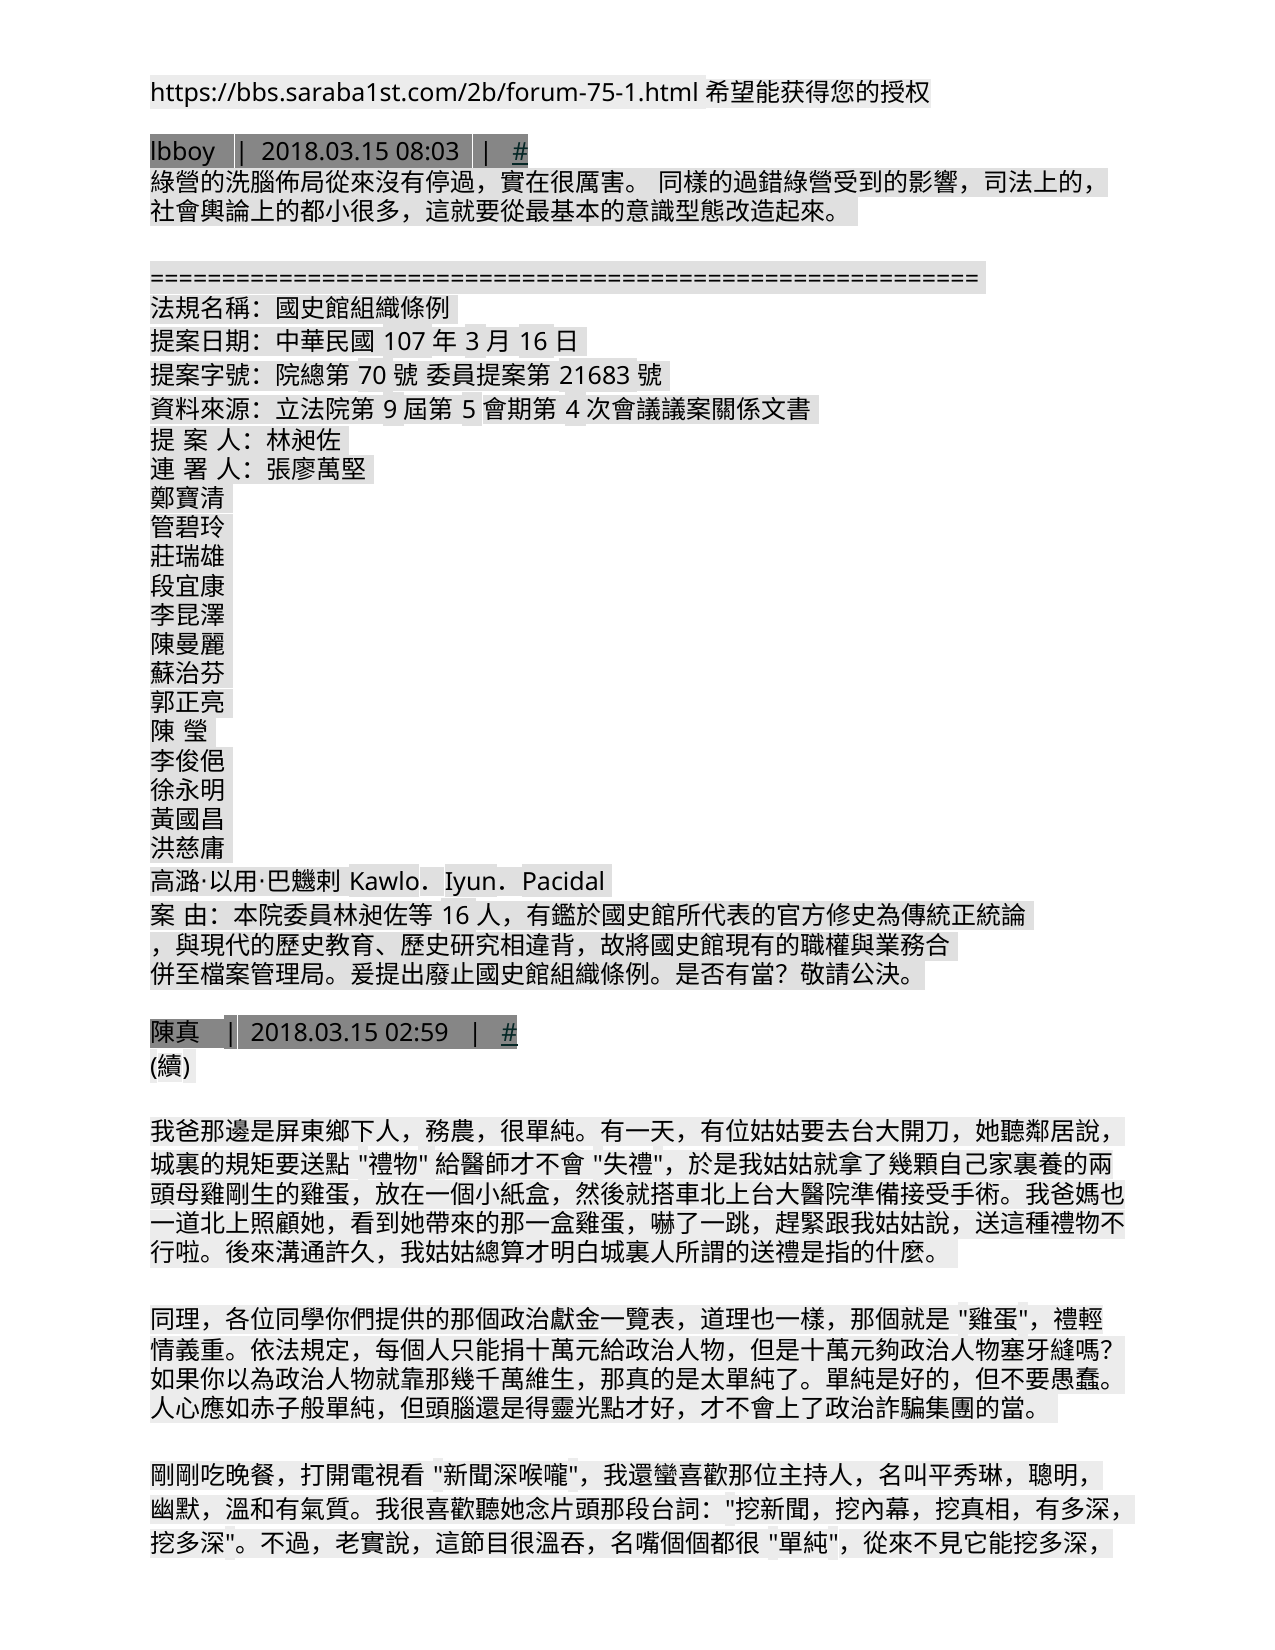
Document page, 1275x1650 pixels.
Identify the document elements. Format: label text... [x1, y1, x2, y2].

text (續) 我爸那邊是屏東鄉下人，務農，很單純。有一天，有位姑姑要去台大開刀，她聽鄰居說，城裏的規矩要送點 "禮物" 給醫師才不會 "失禮"，於是我姑姑就拿了幾顆自己家裏養的兩頭母雞剛生的雞蛋，放在一個小紙盒，然後就搭車北上台大醫院準備接受手術。我爸媽也一道北上照顧她，看到她帶來的那一盒雞蛋，嚇了一跳，趕緊跟我姑姑說，送這種禮物不行啦。後來溝通許久，我姑姑總算才明白城裏人所謂的送禮是指的什麼。 同理，各位同學你們提供的那個政治獻金一覽表，道理也一樣，那個就是 "雞蛋"，禮輕情義重。依法規定，每個人只能捐十萬元給政治人物，但是十萬元夠政治人物塞牙縫嗎？如果你以為政治人物就靠那幾千萬維生，那真的是太單純了。單純是好的，但不要愚蠢。人心應如赤子般單純，但頭腦還是得靈光點才好，才不會上了政治詐騙集團的當。 剛剛吃晚餐，打開電視看 "新聞深喉嚨"，我還蠻喜歡那位主持人，名叫平秀琳，聰明，幽默，溫和有氣質。我很喜歡聽她念片頭那段台詞："挖新聞，挖內幕，挖真相，有多深，挖多深"。不過，老實說，這節目很溫吞，名嘴個個都很 "單純"，從來不見它能挖多深，感覺就像搔癢，啥也沒挖到。人渣黨的名嘴節目可就不是這樣哦，沒新聞也能捏造出新聞來，沒有內幕，就自己瞎掰，看要多少 "內幕" 都能任意瞎掰，想瞎掰多深，就能瞎掰多深。 剛剛節目上談到這兩天的一個新聞，詳見文末報導，簡單說就是有個德國阿伯，說他擁有海裏淘銀煉金的特異功能，是個董事長，不過公司上下就只有他一個人，雖然沒有辦公室，但擁有一身神奇武功，可以從海水創造出幾千億商機。 於是，透過綠營金主的介紹，德國騙子跑來台中找那位林什麼龍市長。林什麼龍市長還誇口說台中之所以被這樣舉世震驚的超高科技公司給相中，是因為他自己的 "招商能力很強"，於是兩人"一拍即合"；涉及一千多億 "全球第一座" 海水採礦公司，就此將在台中市誕生！將令世界強權失色！厲害吧！於是林什麼龍市長和德國一人公司董事長及綠營金主，大陣仗召開記者會，宣布這項震驚全球、超越人類一切科技的海水採礦計畫，短短三天雙方就簽下合作備忘錄。 後來，媒體跑去查詢，德國根本沒有這家公司啊，也沒有什麼海水採礦高科技啊，一切都是瞎掰，證實是詐騙一場。 但我納悶的是，這種海水鍊金鬼話，騙騙小學生也許可以，但是一個市政府涉及一千多億的合作開發案，會這麼好騙嗎？有可能嗎？台中市府經發局局長至今仍堅持這項千億投資案沒有問題。這究竟是被騙還是合夥一起騙？我不知道。若是被騙，由此你也就能清楚看見所謂吳音寧之專業無能 (我其實相信她至少是真的想把事情做好，而且相信她的人品之基本正直)，其實根本就只是這個政權的冰山一角，比她荒腔走板的狀況多得是。人渣黨的專業強項是詐騙造謠與煽動，撈錢奪權功夫一把罩，除此之外別無專長。只要顏色正確，只要願意一起同流合污，對他們而言，當官當民代哪需要什麼專長。 我其實完全不相信這案子純粹是那位德國阿伯一個人藝高膽大，獨自跨海行騙。這是不可能的，他必然有內應，必然是在台灣有一群政治詐騙歹徒在運作這件投資案，然後眼看馬上就要進一步談大片土地取得的問題。至於那位德國一人董事長，只是配合演出而已。 類似像這樣的案子，還好媒體有去查證，及時打住，要不然，就跟慶富案一樣，照樣能撈上一大筆。而且，這些都是曝光的案子，僅是冰山一角，冰山底下無數的扯爛污，那才是重點，那才是詐騙分贓政治的真實樣貌。 別說一千多億，我們平常跟銀行借個幾萬塊，你看前前後後得折騰多久，得提供多少擔保品與證明文件，得接受多少質疑與羞辱。但是，所謂 "政府"，搞錢撈錢浪費錢，卻是如此輕而易舉，漫不經心，全然兒戲。而且，絕大多數是在一種完全不透明甚至公然違法的狀況下進行，撈錢灑錢的方式與管道千千萬萬種，但是台灣人居然無所謂。不但無所謂，只要人渣們喊上兩句民主自由、仇中反華的口號，台灣人就馬上熱血沸騰，視為明星與英雄，衷心擁戴。 蔣經國過世後，二、三十年來，台灣就一直是在這樣一種黑金體制下無限沉淪；大家拼命工作，養肥藍綠一堆無惡不作無所不貪的吸血蟲，而這一切全是以民主自由之名，以仇中反華為手段，犧牲的卻是這一代人一生的辛苦所得以及下一代人的長遠未來。李光耀說得對，他說，"兩岸必然統一，但是台灣人對此應當覺醒得越早越好"；儘早看清事實真相，看清未來，給台灣保留一點生機，別讓政治歹徒把血給吸乾了。 陳真 2018. 03. 15. ================ 《蘋果》追查 中市與德1人公司簽千億備忘錄 林佳龍認錯滅火 2018/03/14 【新調查、地方中心╱調查報導】台灣將成產鋰大國？台中市長林佳龍日前高調召開記者會、簽定備忘錄，宣布被德商「哈利霍夫曼諮詢公司」相中，將在台中投資1100億元，興建全球首座「海水採礦」場，提煉鋰、鎂等原料；因金額龐大且技術新穎，《蘋果》展開深入調查，竟發現該德商是偏鄉1人公司，在德司法部、工商會皆無註冊，也未取得專利。面對質疑，台中市長林佳龍昨深夜坦承錯誤，將檢討改進。 德商哈利霍夫曼（右）稱要投資台中千億，台中市長林佳龍本月6日開心簽下合作備忘錄。黃任膺攝 台中經發局長呂曜志昨說明備忘錄簽訂過程，堅信投資案沒有問題。黃瓊宏攝 德商誇稱海水採鋰 這個讓中市府人心大振的投資案上周在台中舉行備忘錄簽署記者會，林佳龍不僅親自出席，還宣稱招商能力強才被相中，未來台中港將設置全球首座採多元製程的海水採礦場，萃取鎂、鋰等高價值金屬，最快4年後投產，年產量230萬公噸，創造15億美元（約442億元台幣）產值、1000個工作機會。林更以「一拍即合」，形容雙方合作無間。 然而，日韓研究雖顯示海水採鋰可行，目前仍未有商業量產實例，《蘋果》詢問市府與霍夫曼洽談過程，呂曜志稱，1個月前霍夫曼主動與市府接洽，說可投資台中，雙方並在簽約前3天首次碰面。呂曜志轉述，霍夫曼說爭取的國家很多，「但台中的條件很好，所以選上台中。」 但備忘錄中，霍夫曼公司列出的公司編號「DE240547279」，《蘋果》調查其實僅是一組歐盟地區的「增值稅號」（VAT number），並非經德國正常程序註冊的公司碼。 雙方備忘錄記載霍夫曼公司登記號碼，但該號碼經查僅是歐盟稅號。翻攝畫面 德辦事處查無資訊 《蘋果》前往「德國在台經濟辦事處」查證，該處人員說，霍夫曼來台未透過德國駐台單位聯繫，並現場使用德國「聯邦登記入口網」查詢，也找不到該公司的註冊資訊。該處人員表示，平常就會用這個網站查詢德國公司資訊，分辨真偽，「通常它都會有註冊號碼，在哪裡設立登記」。 為釐清真相，《蘋果》致電與霍夫曼本人對質，他解釋：「這是一間私人公司，在那種查詢一般公司的網站，你無法查到。我們有在金融機關註冊，也有註冊碼。」 難商業化專利被撤 稍後，他寄來一份宣稱是「公司註冊」文件，但《蘋果》查證發現，該文件僅是德國商業註冊「申請書」，德國民眾只要花25歐元（約900元台幣）即可登記，但若完成登記僅是「個人工作室」，不能稱為公司，也不能有商業行為，僅能進行市場觀察等非商業活動。 在霍夫曼提供的申請書上，也清楚寫著，公司員工僅霍夫曼；這份文件還是向地方政府申請，而非霍夫曼所稱的金融機關。對此，《蘋果》查詢德國中央的「聯邦金融監管局」網站，調出「金融服務提供商名錄」，也查無資料。 《蘋果》更查到，霍夫曼的個人工作室位於德國北方小鎮托爾內斯（Tornesch），致電德托爾內斯市政府，負責商業登記的人員表示，霍夫曼公司地址的街道，確實存在，但從未聽過這家公司。《蘋果》去電德國工商會（IHK），辦事處人員查證也說，查不到該公司的入會資料。 至於海水採礦技術，《蘋果》查詢「歐洲專利局」（EPO）網站發現，霍夫曼本人確實在2013年，提出一份名為「海水開採程序與設備」的專利申請，當中雖然提到海水淡化和鎂的萃取，但隻字未提「鋰」，且後來該申請不僅未通過，還在2015年被認定將撤銷。 我國專研各種採礦技術的「石材暨資源產業研究發展中心」研究員郭大璋指出，目前該技術仍停留在實驗室階段，直呼：「這麼好的技術我怎麼不知道？」 霍夫曼提供的「公司註冊證明」只是商業登記申請，且公司只有1人。翻攝畫面 霍夫曼諮詢公司登記地點在托爾內斯住宅區的民宅內。翻攝Google Earth 學者：應做足功課 原本台中市經發局長表示簽訂MOU的過程僅花1個月，但昨晚又改口「去年12月底，市長就要經發局評估。」還表示一開始就質疑人家，會讓對方感覺不禮貌，宣稱：「簽約前不會有人受害。」掩飾決策過程草率。但晚間林佳龍在臉書坦承決策前掌握資訊不夠充分，應檢討改進。 [150, 1049, 1125, 1560]
text lbboy | 2018.03.15 08:03 | # [150, 134, 1125, 168]
text 陳真 | 2018.03.15 02:59 | # [150, 1015, 1125, 1049]
text https://bbs.saraba1st.com/2b/forum-75-1.html 希望能获得您的授权 [150, 75, 1125, 109]
text 綠營的洗腦佈局從來沒有停過，實在很厲害。 同樣的過錯綠營受到的影響，司法上的，社會輿論上的都小很多，這就要從最基本的意識型態改造起來。 ========================================================== 法規名稱：國史館組織條例 提案日期：中華民國 107 年 3 月 16 日 提案字號：院總第 70 號 委員提案第 21683 號 資料來源：立法院第 9 屆第 5 會期第 4 次會議議案關係文書 提 案 人：林昶佐 連 署 人：張廖萬堅 鄭寶清 管碧玲 莊瑞雄 段宜康 李昆澤 陳曼麗 蘇治芬 郭正亮 陳 瑩 李俊俋 徐永明 黃國昌 洪慈庸 高潞‧以用‧巴魕剌 Kawlo．Iyun．Pacidal 案 由：本院委員林昶佐等 16 人，有鑑於國史館所代表的官方修史為傳統正統論 ，與現代的歷史教育、歷史研究相違背，故將國史館現有的職權與業務合 併至檔案管理局。爰提出廢止國史館組織條例。是否有當？敬請公決。 [150, 168, 1125, 990]
